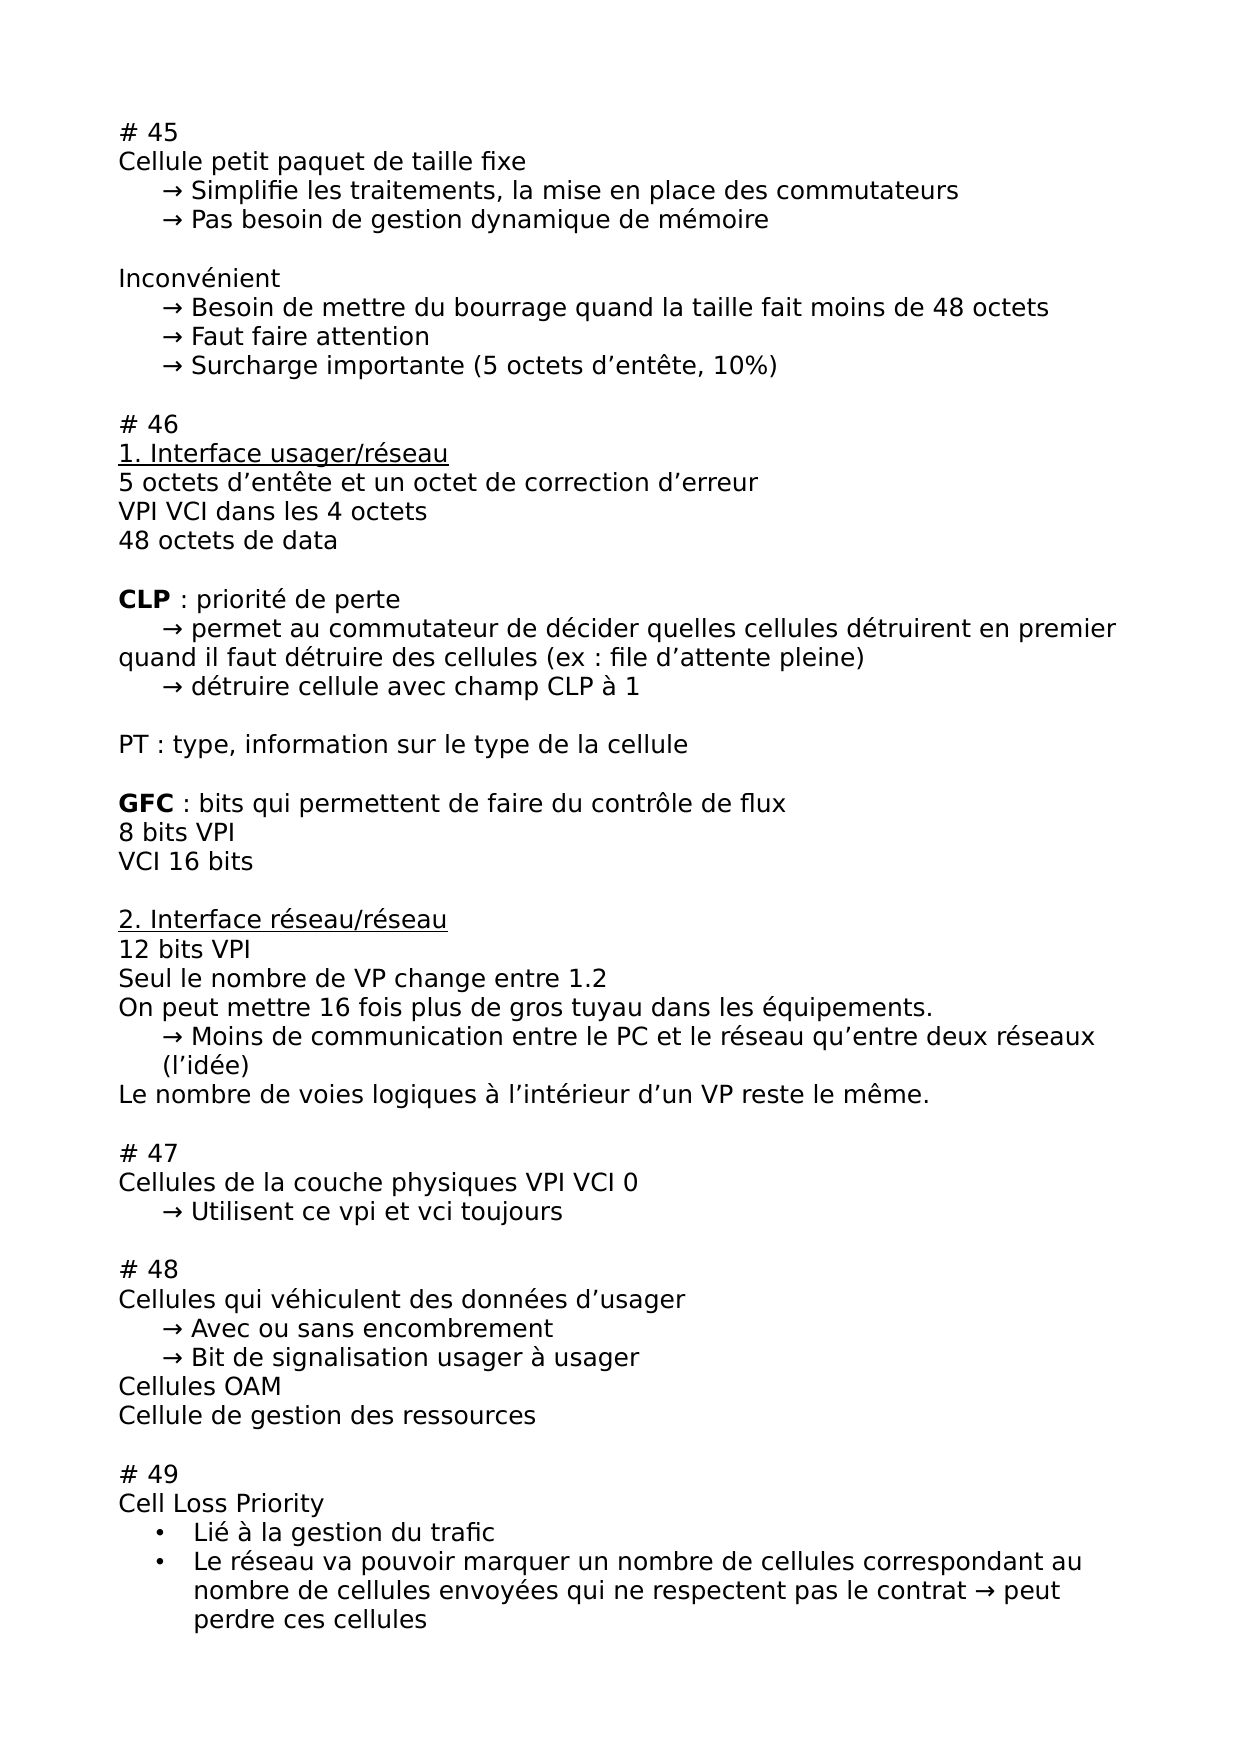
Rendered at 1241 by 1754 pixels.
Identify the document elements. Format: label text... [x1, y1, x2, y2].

text CLP : priorité de perte [118, 585, 1122, 614]
text # 47 [118, 1139, 1122, 1168]
text → Faut faire attention [118, 322, 1122, 351]
text GFC : bits qui permettent de faire du contrôle de flux [118, 789, 1122, 818]
text → Bit de signalisation usager à usager [118, 1343, 1122, 1372]
text 2. Interface réseau/réseau [118, 906, 1122, 935]
text → Surcharge importante (5 octets d’entête, 10%) [118, 351, 1122, 381]
text Cellules de la couche physiques VPI VCI 0 [118, 1168, 1122, 1197]
text PT : type, information sur le type de la cellule [118, 731, 1122, 760]
text → permet au commutateur de décider quelles cellules détruirent en premier quand il faut détruire des cellules (ex : file d’attente pleine) [118, 614, 1122, 672]
text → Simplifie les traitements, la mise en place des commutateurs [118, 176, 1122, 206]
text Cellules OAM [118, 1372, 1122, 1401]
text # 48 [118, 1256, 1122, 1285]
text 48 octets de data [118, 526, 1122, 556]
text → Pas besoin de gestion dynamique de mémoire [118, 206, 1122, 235]
text 8 bits VPI [118, 818, 1122, 847]
text VPI VCI dans les 4 octets [118, 497, 1122, 526]
text Cell Loss Priority [118, 1489, 1122, 1518]
text Inconvénient [118, 264, 1122, 293]
text # 45 [118, 118, 1122, 147]
text → Moins de communication entre le PC et le réseau qu’entre deux réseaux (l’idée) [118, 1022, 1122, 1081]
text # 46 [118, 410, 1122, 439]
text 1. Interface usager/réseau [118, 439, 1122, 468]
text Cellule de gestion des ressources [118, 1401, 1122, 1431]
text VCI 16 bits [118, 847, 1122, 876]
text → Avec ou sans encombrement [118, 1314, 1122, 1343]
text → Utilisent ce vpi et vci toujours [118, 1197, 1122, 1226]
text Seul le nombre de VP change entre 1.2 [118, 964, 1122, 993]
list Lié à la gestion du trafic [156, 1518, 1122, 1547]
text 5 octets d’entête et un octet de correction d’erreur [118, 468, 1122, 497]
text → Besoin de mettre du bourrage quand la taille fait moins de 48 octets [118, 293, 1122, 322]
text → détruire cellule avec champ CLP à 1 [118, 672, 1122, 701]
text Cellules qui véhiculent des données d’usager [118, 1285, 1122, 1314]
text On peut mettre 16 fois plus de gros tuyau dans les équipements. [118, 993, 1122, 1022]
text 12 bits VPI [118, 935, 1122, 964]
text # 49 [118, 1460, 1122, 1489]
list Le réseau va pouvoir marquer un nombre de cellules correspondant au nombre de cellules envoyées qui ne respectent pas le contrat → peut perdre ces cellules [156, 1547, 1122, 1635]
text Cellule petit paquet de taille fixe [118, 147, 1122, 176]
text Le nombre de voies logiques à l’intérieur d’un VP reste le même. [118, 1081, 1122, 1110]
